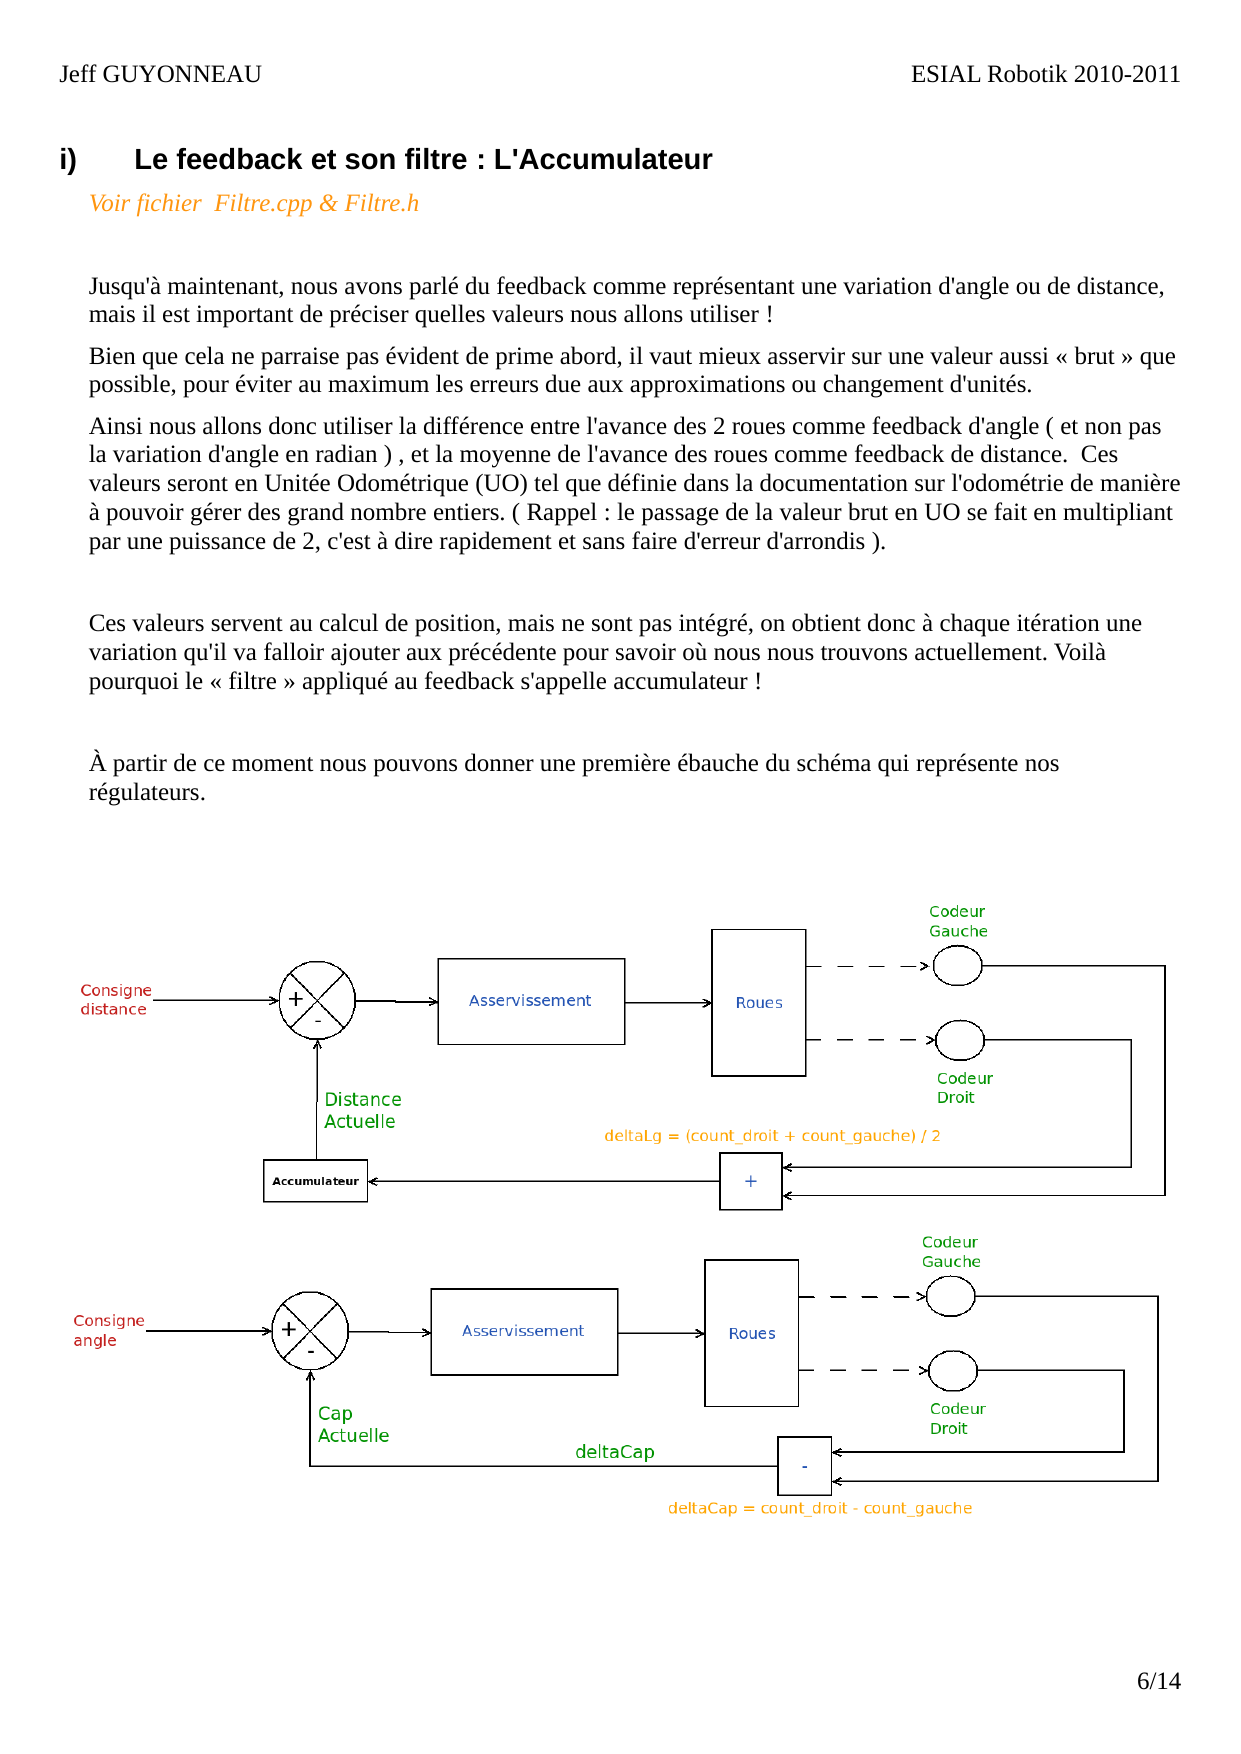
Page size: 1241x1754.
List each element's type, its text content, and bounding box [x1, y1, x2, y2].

text Ainsi nous allons donc utiliser la différence entre l'avance des 2 roues comme feedback d'angle ( et non pas la variation d'angle en radian ) , et la moyenne de l'avance des roues comme feedback de distance. Ces valeurs seront en Unitée Odométrique (UO) tel que définie dans la documentation sur l'odométrie de manière à pouvoir gérer des grand nombre entiers. ( Rappel : le passage de la valeur brut en UO se fait en multipliant par une puissance de 2, c'est à dire rapidement et sans faire d'erreur d'arrondis ). [88, 411, 1181, 554]
text Voir fichier Filtre.cpp & Filtre.h [88, 188, 1181, 217]
text Bien que cela ne parraise pas évident de prime abord, il vaut mieux asservir sur une valeur aussi « brut » que possible, pour éviter au maximum les erreurs due aux approximations ou changement d'unités. [88, 341, 1181, 398]
text Jusqu'à maintenant, nous avons parlé du feedback comme représentant une variation d'angle ou de distance, mais il est important de préciser quelles valeurs nous allons utiliser ! [88, 271, 1181, 328]
text À partir de ce moment nous pouvons donner une première ébauche du schéma qui représente nos régulateurs. [88, 748, 1181, 806]
picture [73, 900, 1167, 1517]
text Ces valeurs servent au calcul de position, mais ne sont pas intégré, on obtient donc à chaque itération une variation qu'il va falloir ajouter aux précédente pour savoir où nous nous trouvons actuellement. Voilà pourquoi le « filtre » appliqué au feedback s'appelle accumulateur ! [88, 608, 1181, 694]
subtitle Le feedback et son filtre : L'Accumulateur [59, 142, 1181, 176]
